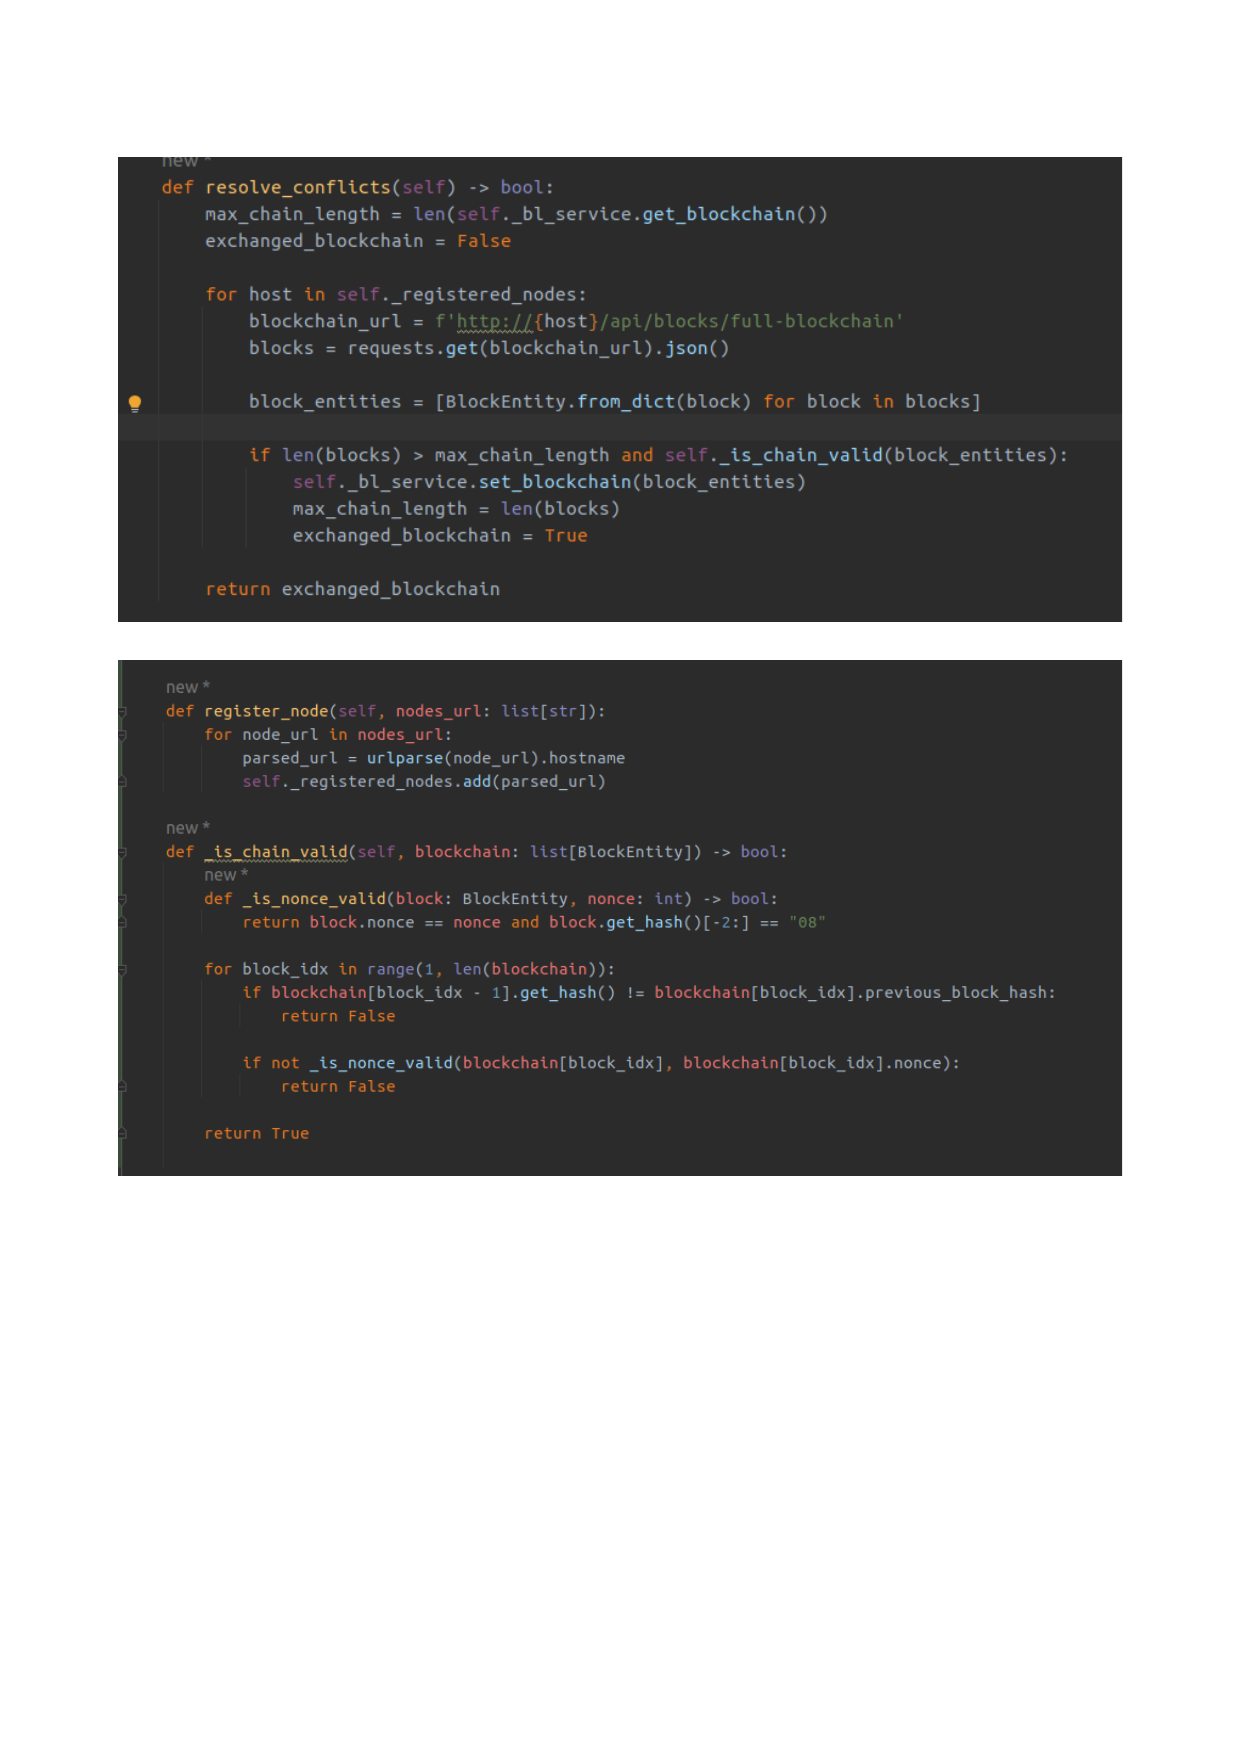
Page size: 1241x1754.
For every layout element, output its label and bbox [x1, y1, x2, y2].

picture [118, 157, 1123, 622]
picture [118, 660, 1123, 1176]
